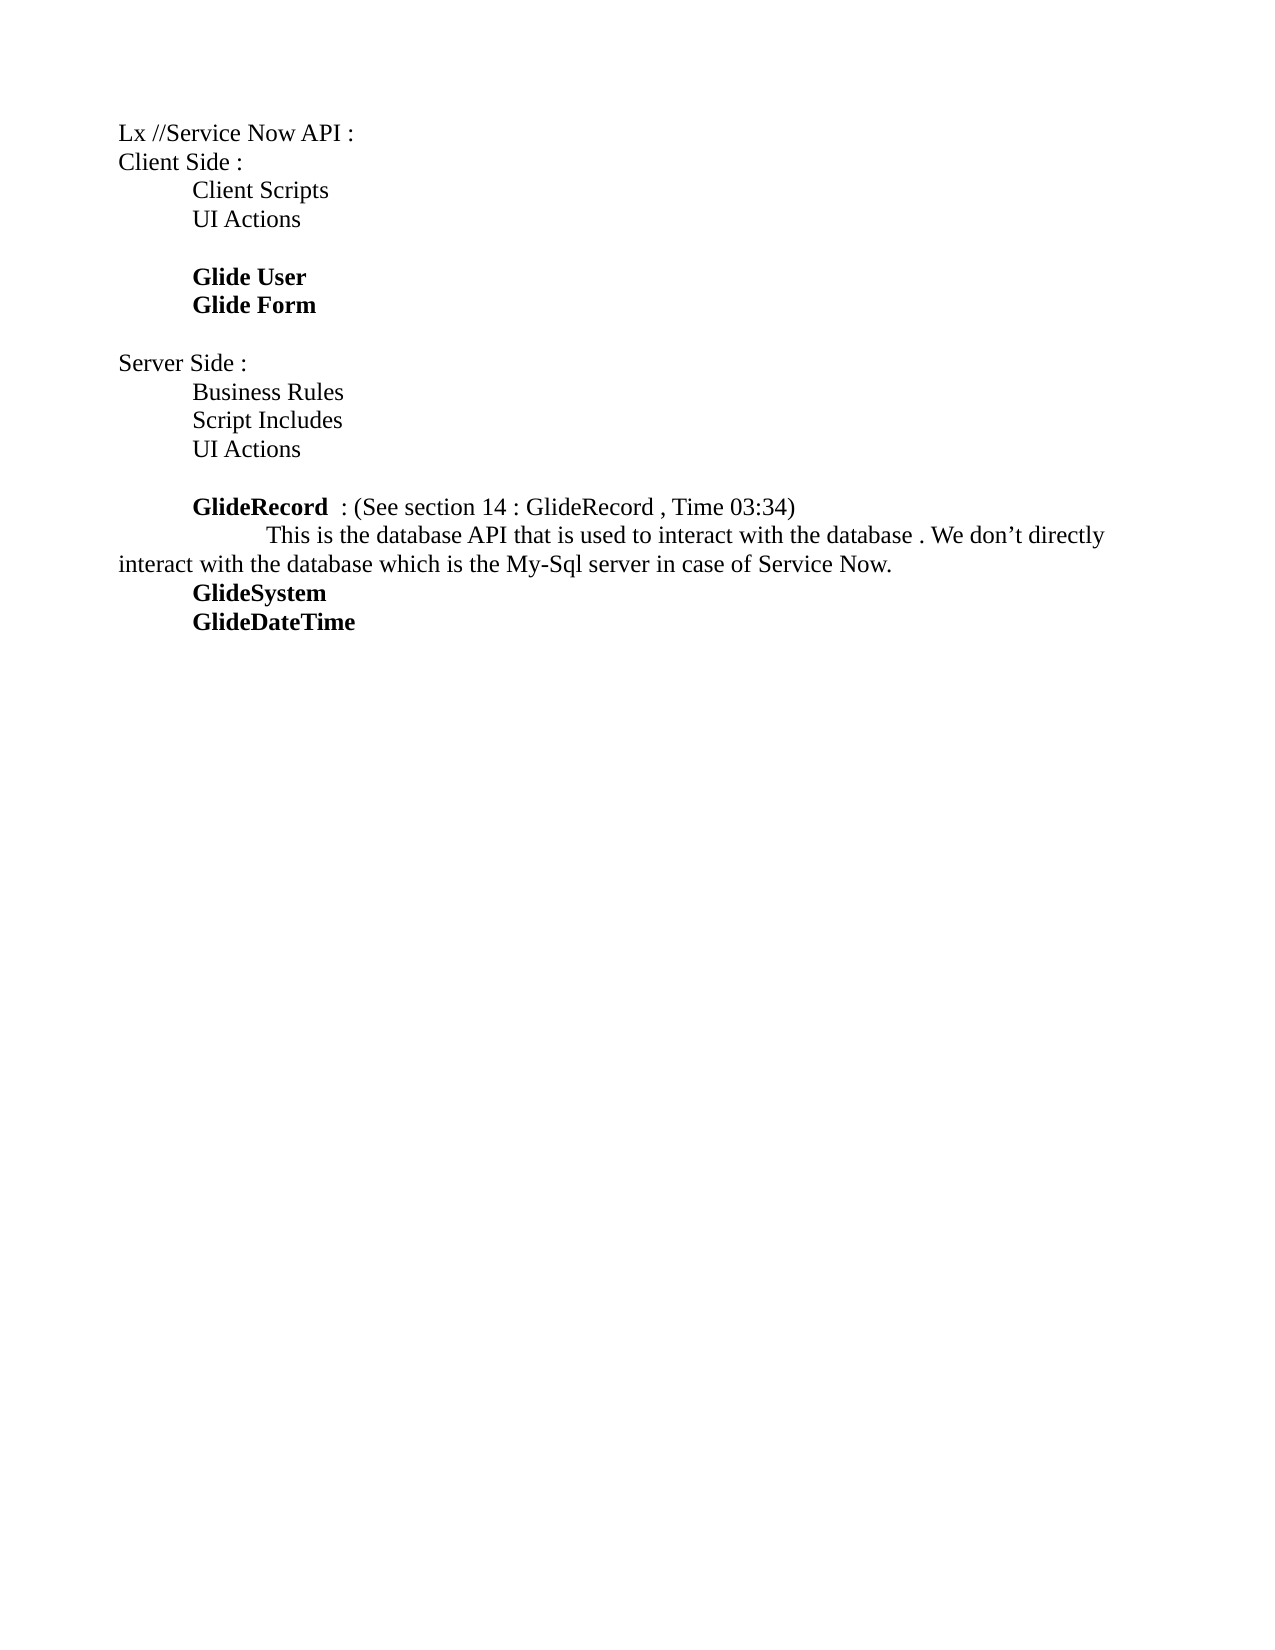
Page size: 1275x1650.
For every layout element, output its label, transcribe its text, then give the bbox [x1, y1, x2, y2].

text GlideDateTime [118, 607, 1157, 636]
text UI Actions [118, 204, 1157, 233]
text GlideSystem [118, 578, 1157, 607]
text This is the database API that is used to interact with the database . We don’t directly interact with the database which is the My-Sql server in case of Service Now. [118, 521, 1157, 578]
text Lx //Service Now API : [118, 118, 1157, 147]
text Glide User [118, 262, 1157, 291]
text GlideRecord : (See section 14 : GlideRecord , Time 03:34) [118, 492, 1157, 521]
text UI Actions [118, 434, 1157, 463]
text Client Scripts [118, 176, 1157, 204]
text Business Rules [118, 377, 1157, 406]
text Server Side : [118, 348, 1157, 377]
text Glide Form [118, 291, 1157, 319]
text Script Includes [118, 406, 1157, 434]
text Client Side : [118, 147, 1157, 176]
